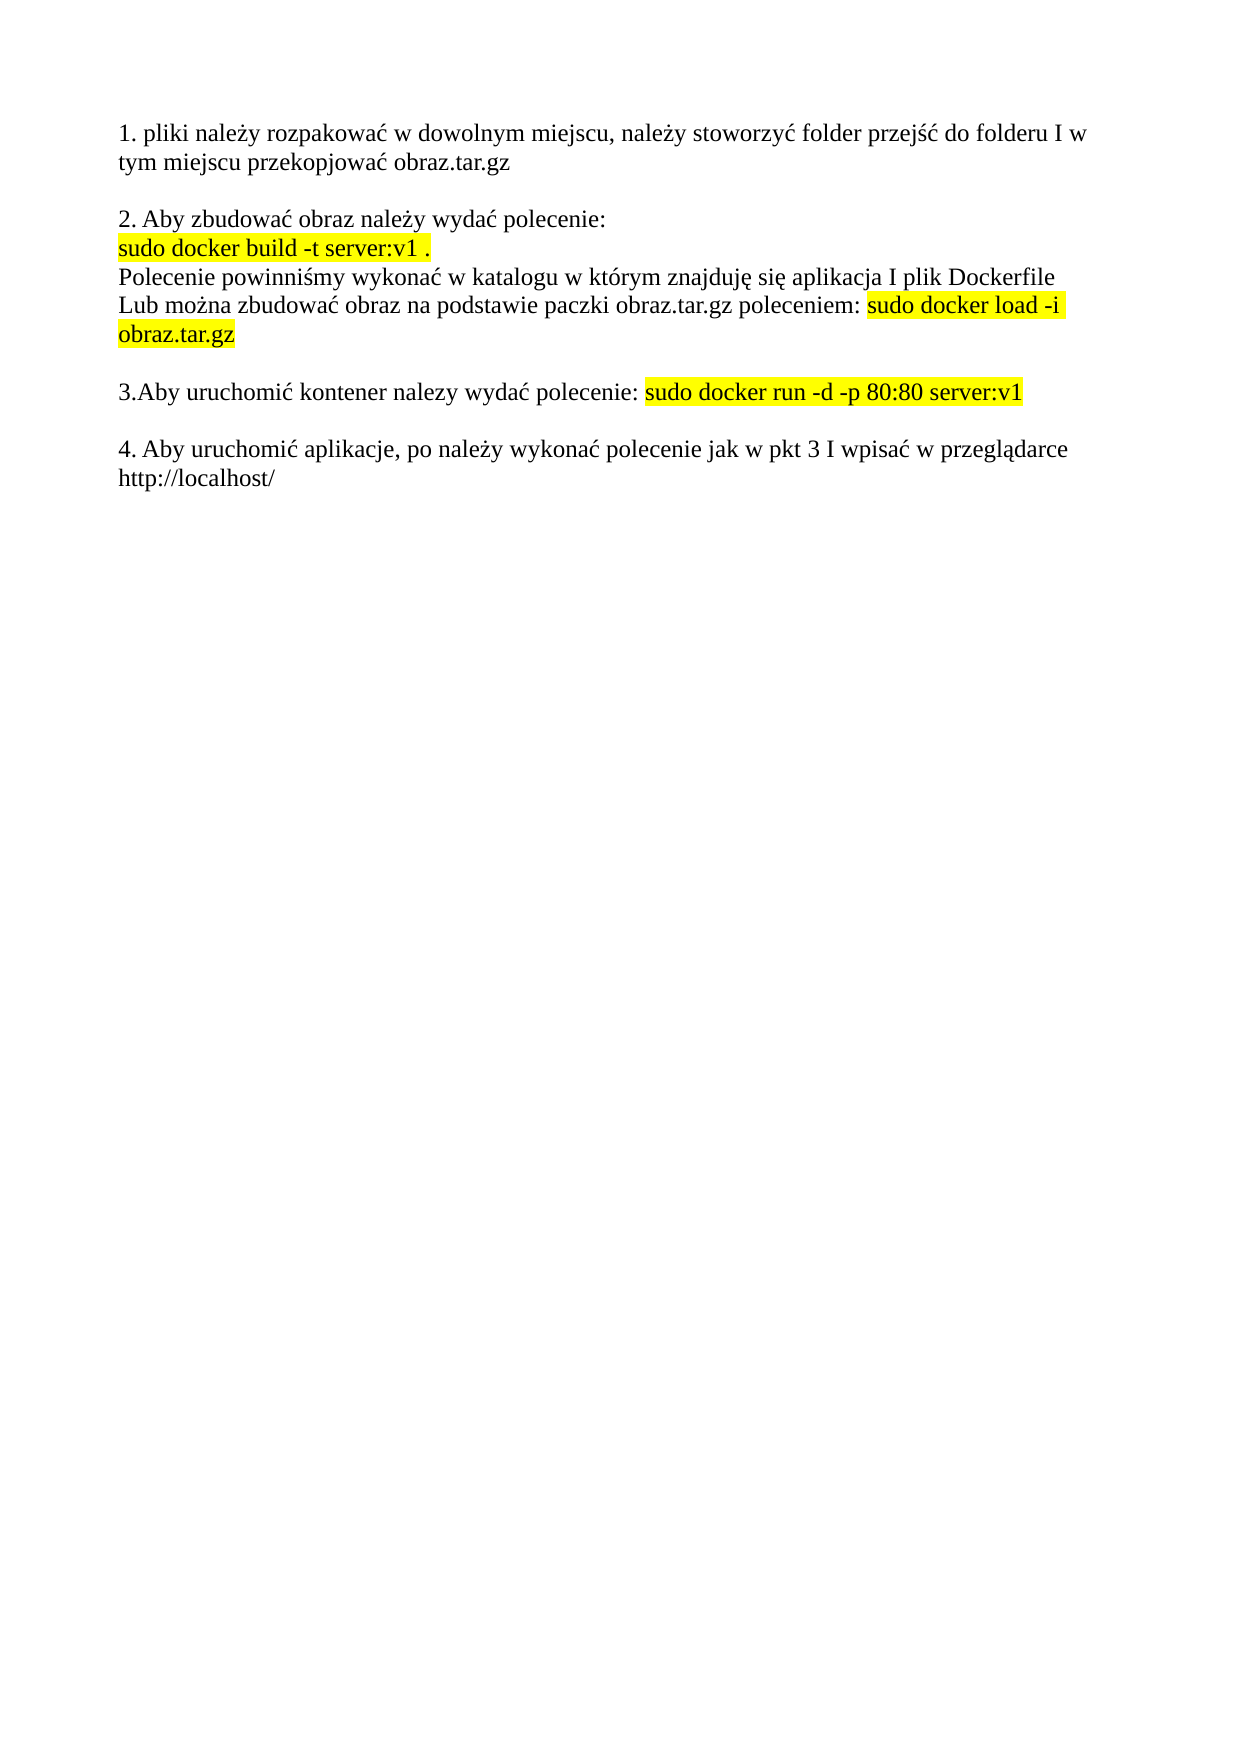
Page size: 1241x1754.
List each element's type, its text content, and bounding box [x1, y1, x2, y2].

text sudo docker build -t server:v1 . [118, 233, 1122, 262]
text 2. Aby zbudować obraz należy wydać polecenie: [118, 204, 1122, 233]
text 4. Aby uruchomić aplikacje, po należy wykonać polecenie jak w pkt 3 I wpisać w przeglądarce http://localhost/ [118, 434, 1122, 492]
text Lub można zbudować obraz na podstawie paczki obraz.tar.gz poleceniem: sudo docker load -i obraz.tar.gz [118, 291, 1122, 348]
text 1. pliki należy rozpakować w dowolnym miejscu, należy stoworzyć folder przejść do folderu I w tym miejscu przekopjować obraz.tar.gz [118, 118, 1122, 176]
text 3.Aby uruchomić kontener nalezy wydać polecenie: sudo docker run -d -p 80:80 server:v1 [118, 377, 1122, 406]
text Polecenie powinniśmy wykonać w katalogu w którym znajduję się aplikacja I plik Dockerfile [118, 262, 1122, 291]
